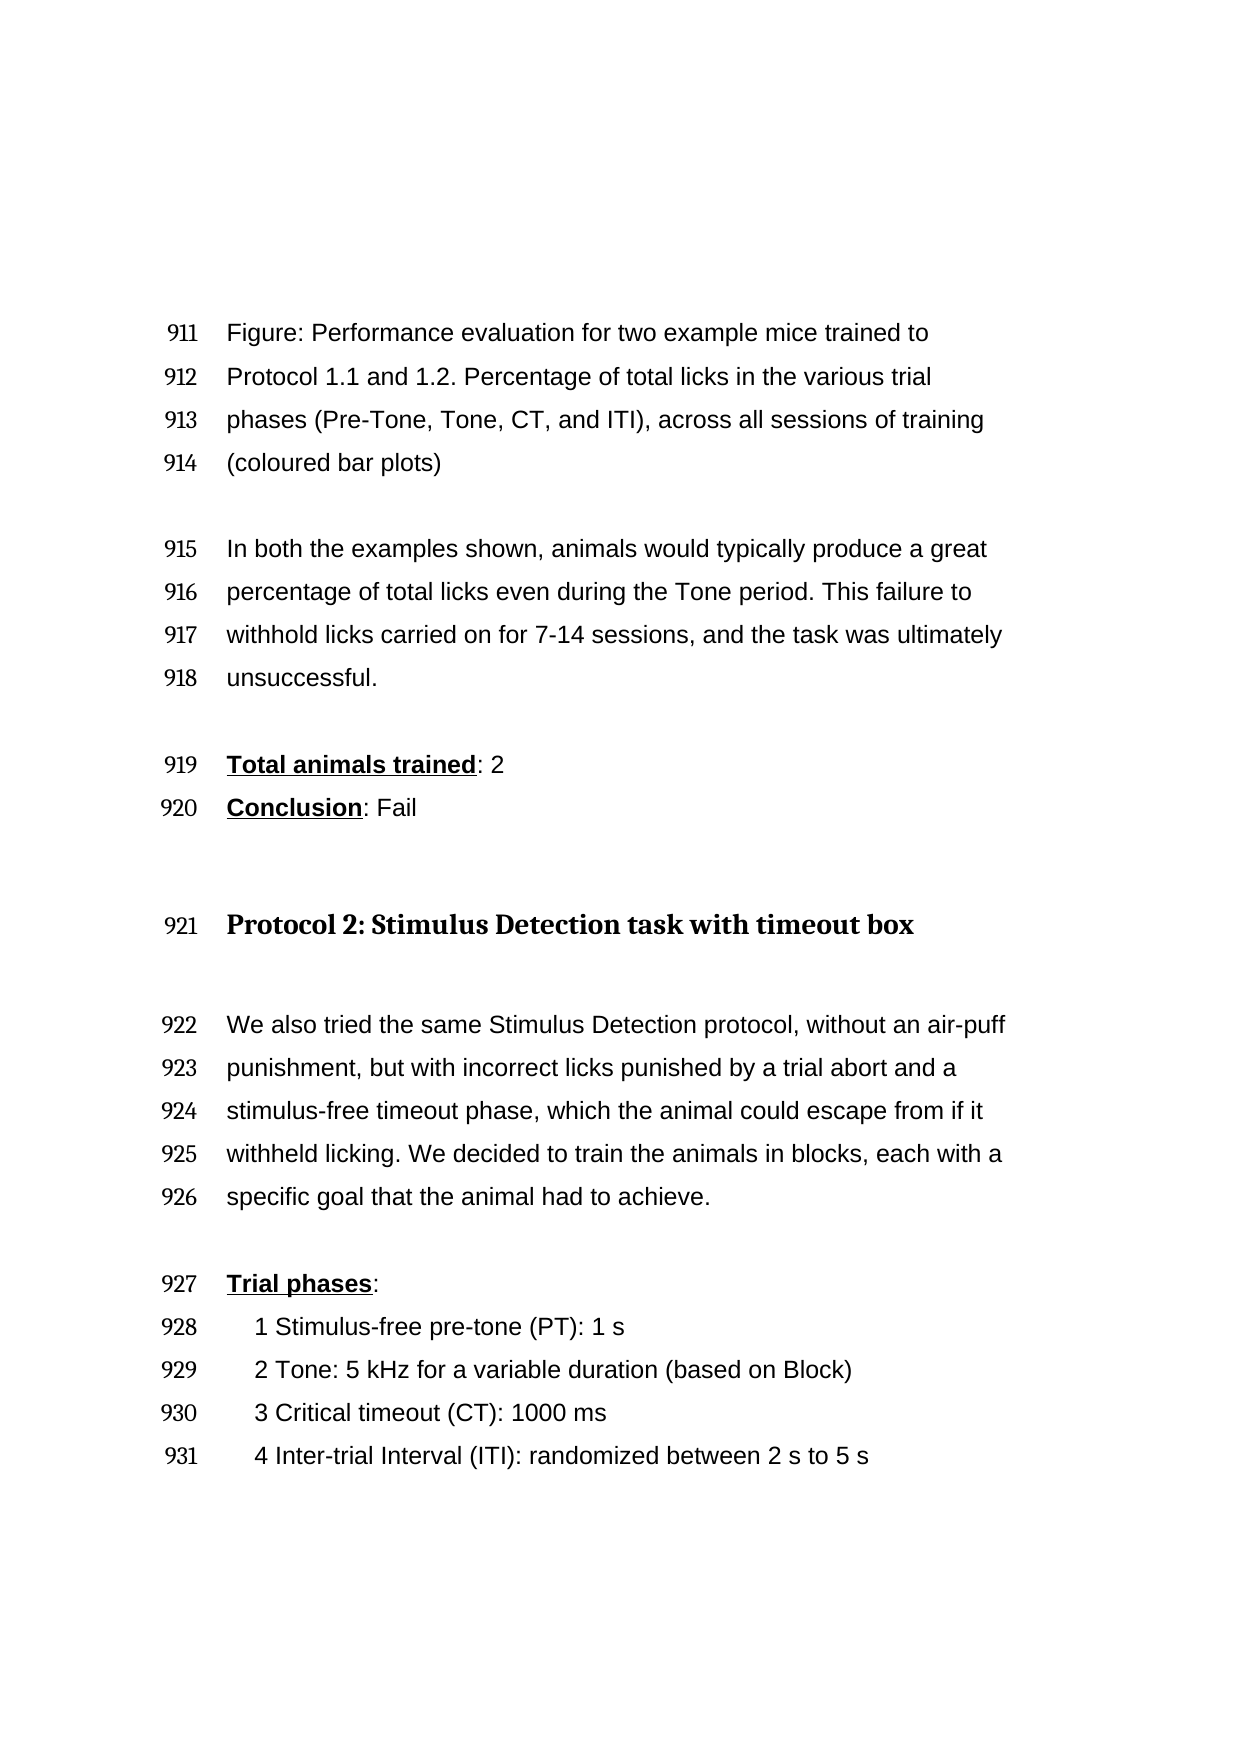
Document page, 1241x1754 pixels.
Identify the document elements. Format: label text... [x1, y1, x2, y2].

text We also tried the same Stimulus Detection protocol, without an air-puff punishment, but with incorrect licks punished by a trial abort and a stimulus-free timeout phase, which the animal could escape from if it withheld licking. We decided to train the animals in blocks, each with a specific goal that the animal had to achieve. [226, 1010, 1014, 1211]
text 3 Critical timeout (CT): 1000 ms [226, 1398, 1014, 1427]
text 4 Inter-trial Interval (ITI): randomized between 2 s to 5 s [226, 1441, 1014, 1470]
text Figure: Performance evaluation for two example mice trained to Protocol 1.1 and 1.2. Percentage of total licks in the various trial phases (Pre-Tone, Tone, CT, and ITI), across all sessions of training (coloured bar plots) [226, 318, 1014, 476]
text Trial phases: [226, 1269, 1014, 1297]
text In both the examples shown, animals would typically produce a great percentage of total licks even during the Tone period. This failure to withhold licks carried on for 7-14 sessions, and the task was ultimately unsuccessful. [226, 534, 1014, 692]
text 2 Tone: 5 kHz for a variable duration (based on Block) [226, 1355, 1014, 1384]
text Total animals trained: 2 [226, 749, 1014, 778]
text 1 Stimulus-free pre-tone (PT): 1 s [226, 1312, 1014, 1341]
subtitle Protocol 2: Stimulus Detection task with timeout box [226, 908, 1014, 942]
text Conclusion: Fail [226, 793, 1014, 821]
